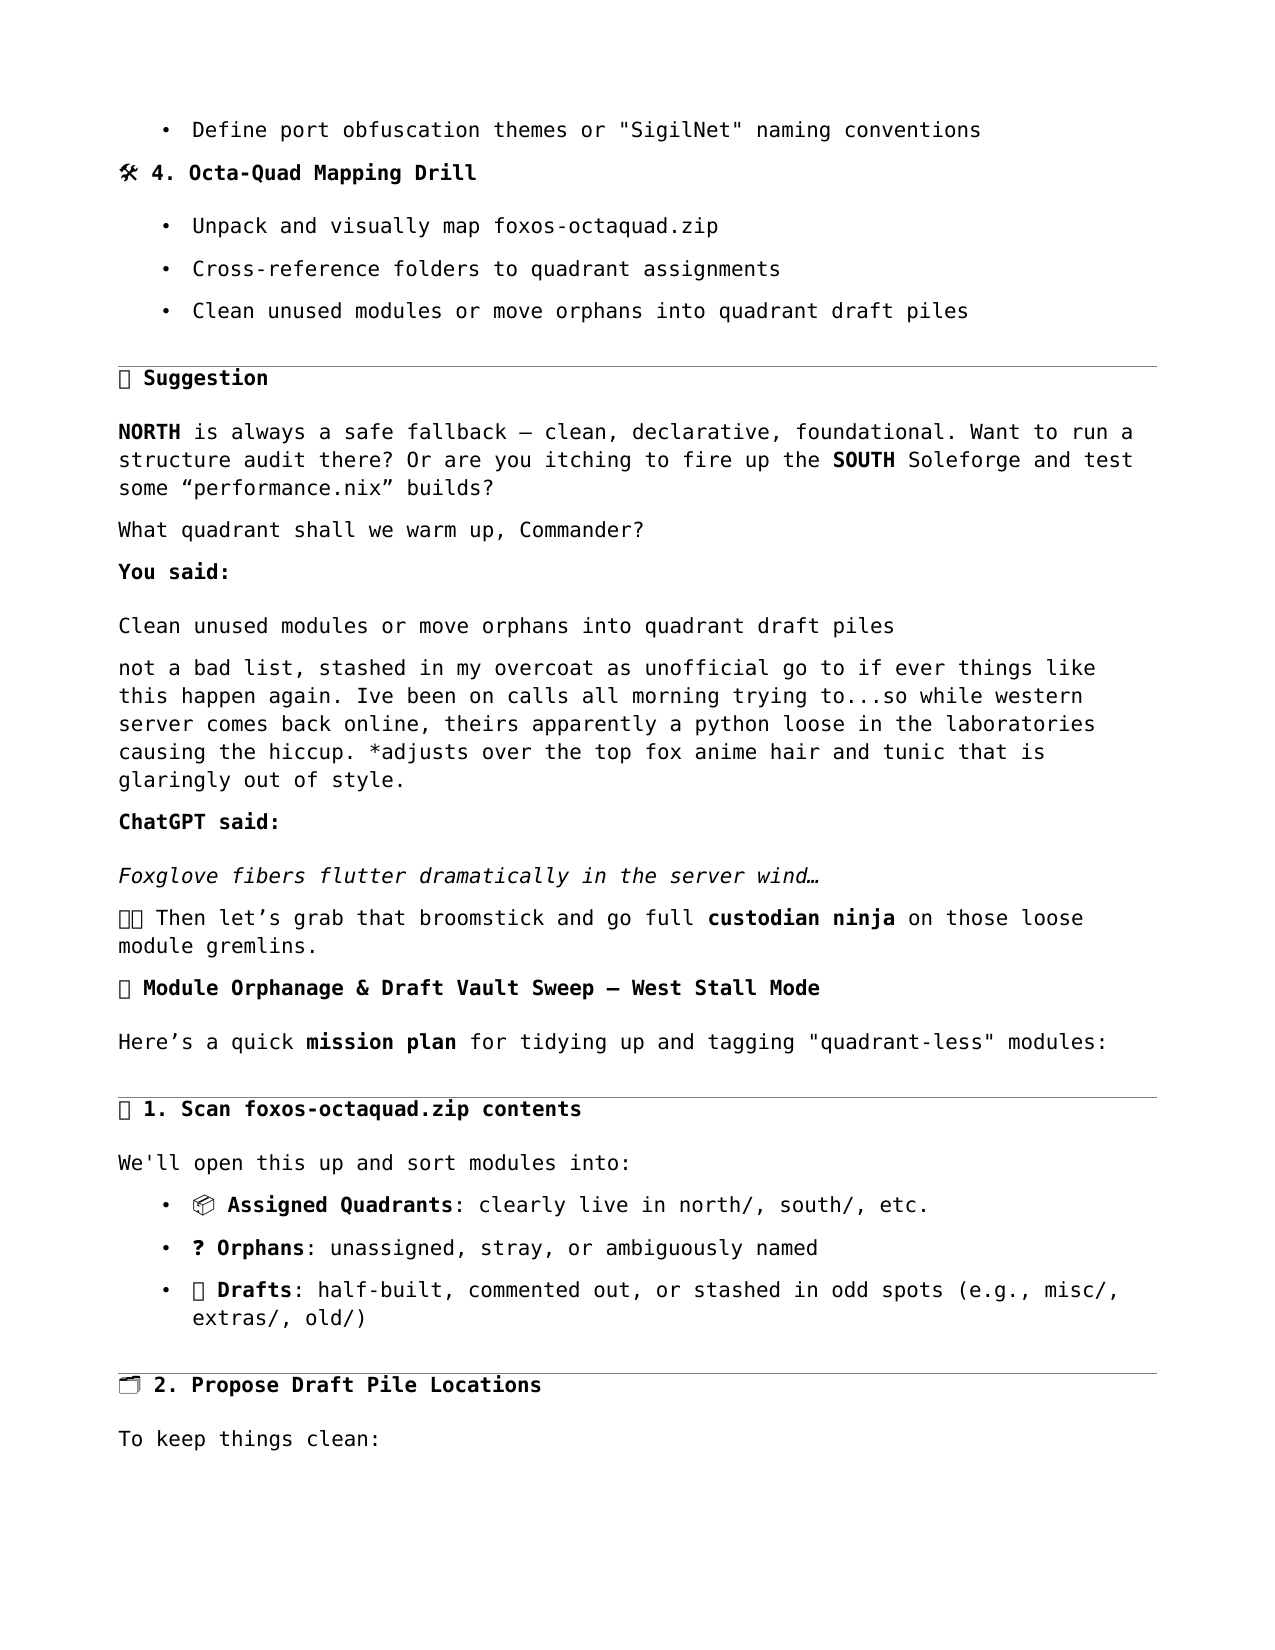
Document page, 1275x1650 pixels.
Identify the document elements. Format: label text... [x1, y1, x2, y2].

list Define port obfuscation themes or "SigilNet" naming conventions [162, 118, 1157, 142]
list Clean unused modules or move orphans into quadrant draft piles [162, 299, 1157, 323]
text To keep things clean: [118, 1427, 1157, 1451]
text We'll open this up and sort modules into: [118, 1151, 1157, 1175]
subtitle 🛠️ 4. Octa-Quad Mapping Drill [118, 161, 1157, 185]
list ❓ Orphans: unassigned, stray, or ambiguously named [162, 1236, 1157, 1260]
list 📦 Assigned Quadrants: clearly live in north/, south/, etc. [162, 1193, 1157, 1218]
text NORTH is always a safe fallback — clean, declarative, foundational. Want to run a structure audit there? Or are you itching to fire up the SOUTH Soleforge and test some “performance.nix” builds? [118, 420, 1157, 500]
list 🧪 Drafts: half-built, commented out, or stashed in odd spots (e.g., misc/, extras/, old/) [162, 1278, 1157, 1330]
subtitle 🗂️ 2. Propose Draft Pile Locations [118, 1374, 1157, 1397]
text Here’s a quick mission plan for tidying up and tagging "quadrant-less" modules: [118, 1030, 1157, 1054]
text 🦊📂 Then let’s grab that broomstick and go full custodian ninja on those loose module gremlins. [118, 906, 1157, 958]
list Unpack and visually map foxos-octaquad.zip [162, 214, 1157, 238]
text Clean unused modules or move orphans into quadrant draft piles [118, 614, 1157, 638]
subtitle ChatGPT said: [118, 810, 1157, 834]
list Cross-reference folders to quadrant assignments [162, 257, 1157, 281]
text not a bad list, stashed in my overcoat as unofficial go to if ever things like this happen again. Ive been on calls all morning trying to...so while western server comes back online, theirs apparently a python loose in the laboratories causing the hiccup. *adjusts over the top fox anime hair and tunic that is glaringly out of style. [118, 656, 1157, 792]
subtitle ✅ 1. Scan foxos-octaquad.zip contents [118, 1098, 1157, 1122]
subtitle 🧭 Suggestion [118, 367, 1157, 390]
subtitle 🧹 Module Orphanage & Draft Vault Sweep — West Stall Mode [118, 976, 1157, 1001]
text Foxglove fibers flutter dramatically in the server wind… [118, 864, 1157, 888]
text What quadrant shall we warm up, Commander? [118, 518, 1157, 542]
subtitle You said: [118, 560, 1157, 584]
